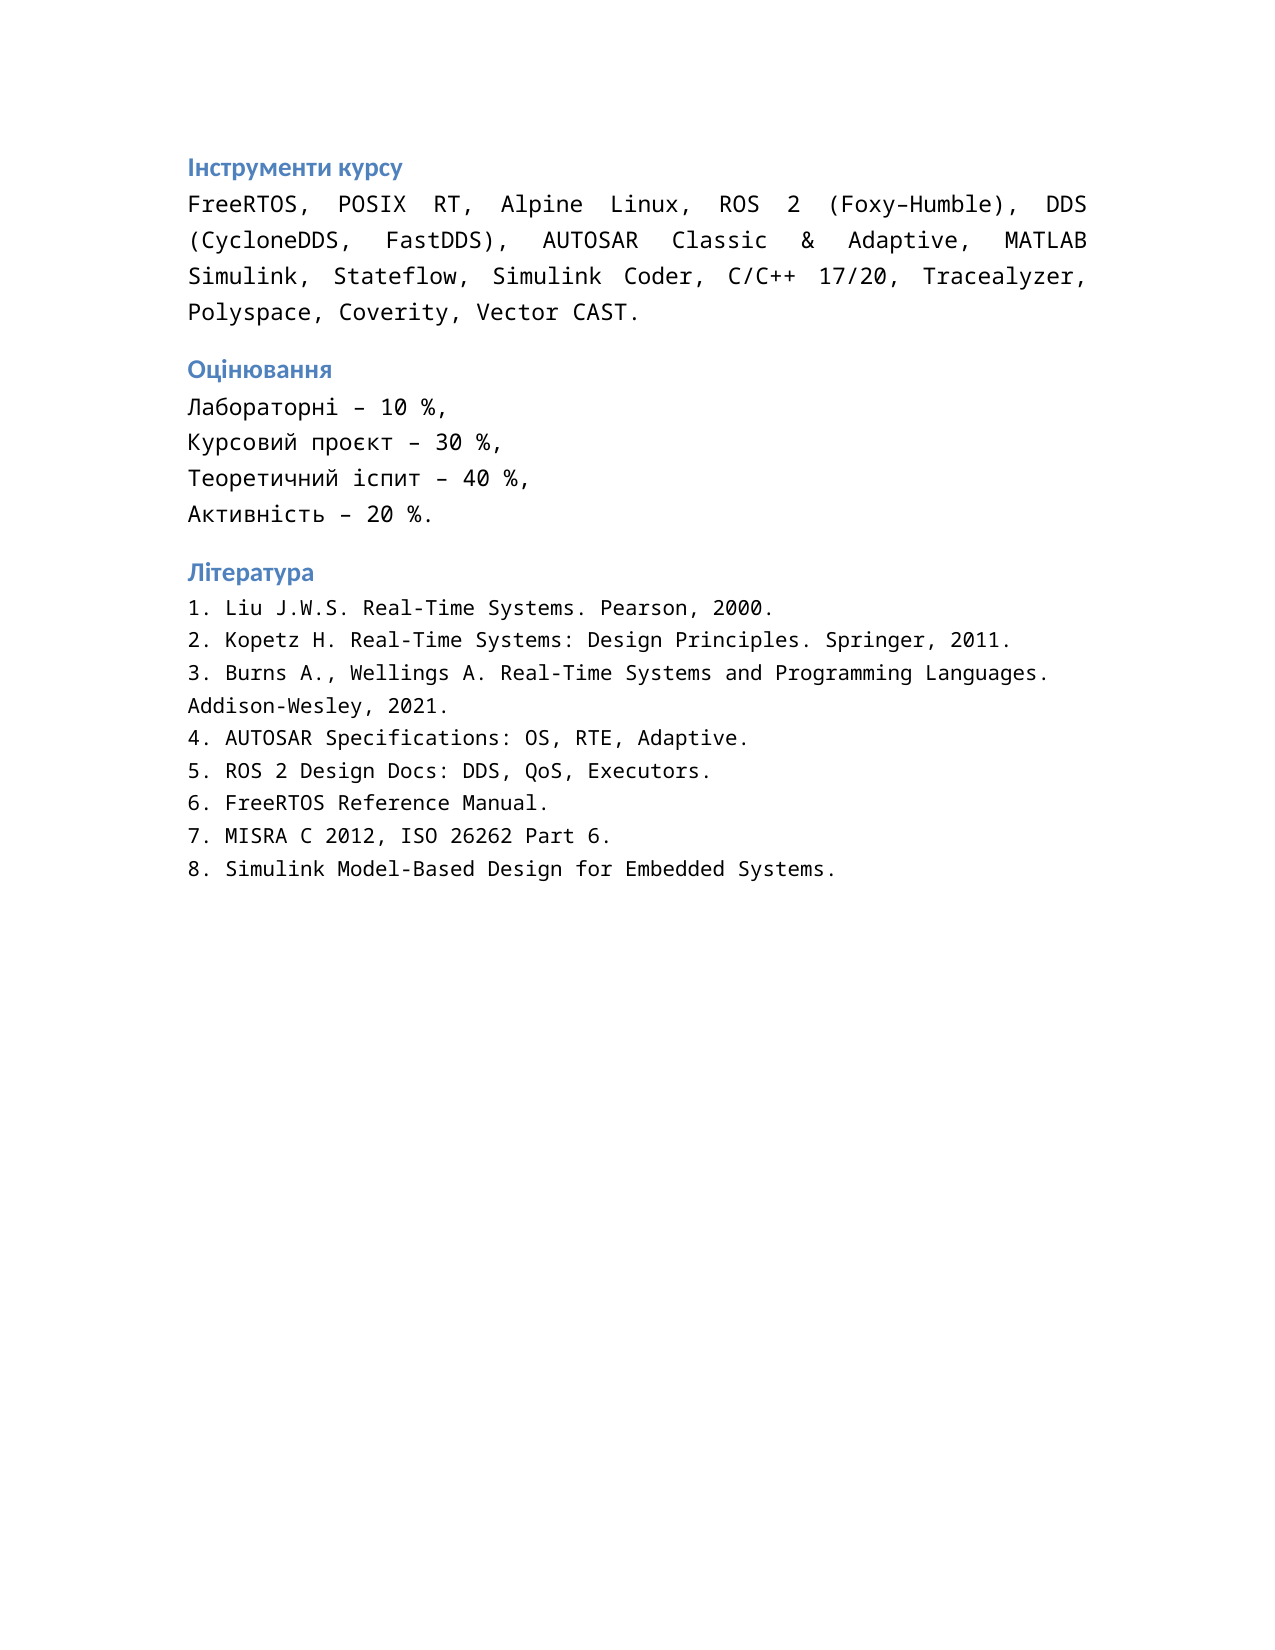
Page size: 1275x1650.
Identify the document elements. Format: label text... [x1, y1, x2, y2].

text Лабораторні – 10 %, Курсовий проєкт – 30 %, Теоретичний іспит – 40 %, Активність – 20 %. [187, 390, 1087, 529]
subtitle Література [187, 555, 1087, 588]
text FreeRTOS, POSIX RT, Alpine Linux, ROS 2 (Foxy–Humble), DDS (CycloneDDS, FastDDS), AUTOSAR Classic & Adaptive, MATLAB Simulink, Stateflow, Simulink Coder, C/C++ 17/20, Tracealyzer, Polyspace, Coverity, Vector CAST. [187, 188, 1087, 327]
subtitle Інструменти курсу [187, 150, 1087, 183]
subtitle Оцінювання [187, 352, 1087, 386]
text 1. Liu J.W.S. Real‑Time Systems. Pearson, 2000. 2. Kopetz H. Real‑Time Systems: Design Principles. Springer, 2011. 3. Burns A., Wellings A. Real‑Time Systems and Programming Languages. Addison‑Wesley, 2021. 4. AUTOSAR Specifications: OS, RTE, Adaptive. 5. ROS 2 Design Docs: DDS, QoS, Executors. 6. FreeRTOS Reference Manual. 7. MISRA C 2012, ISO 26262 Part 6. 8. Simulink Model‑Based Design for Embedded Systems. [187, 593, 1087, 882]
